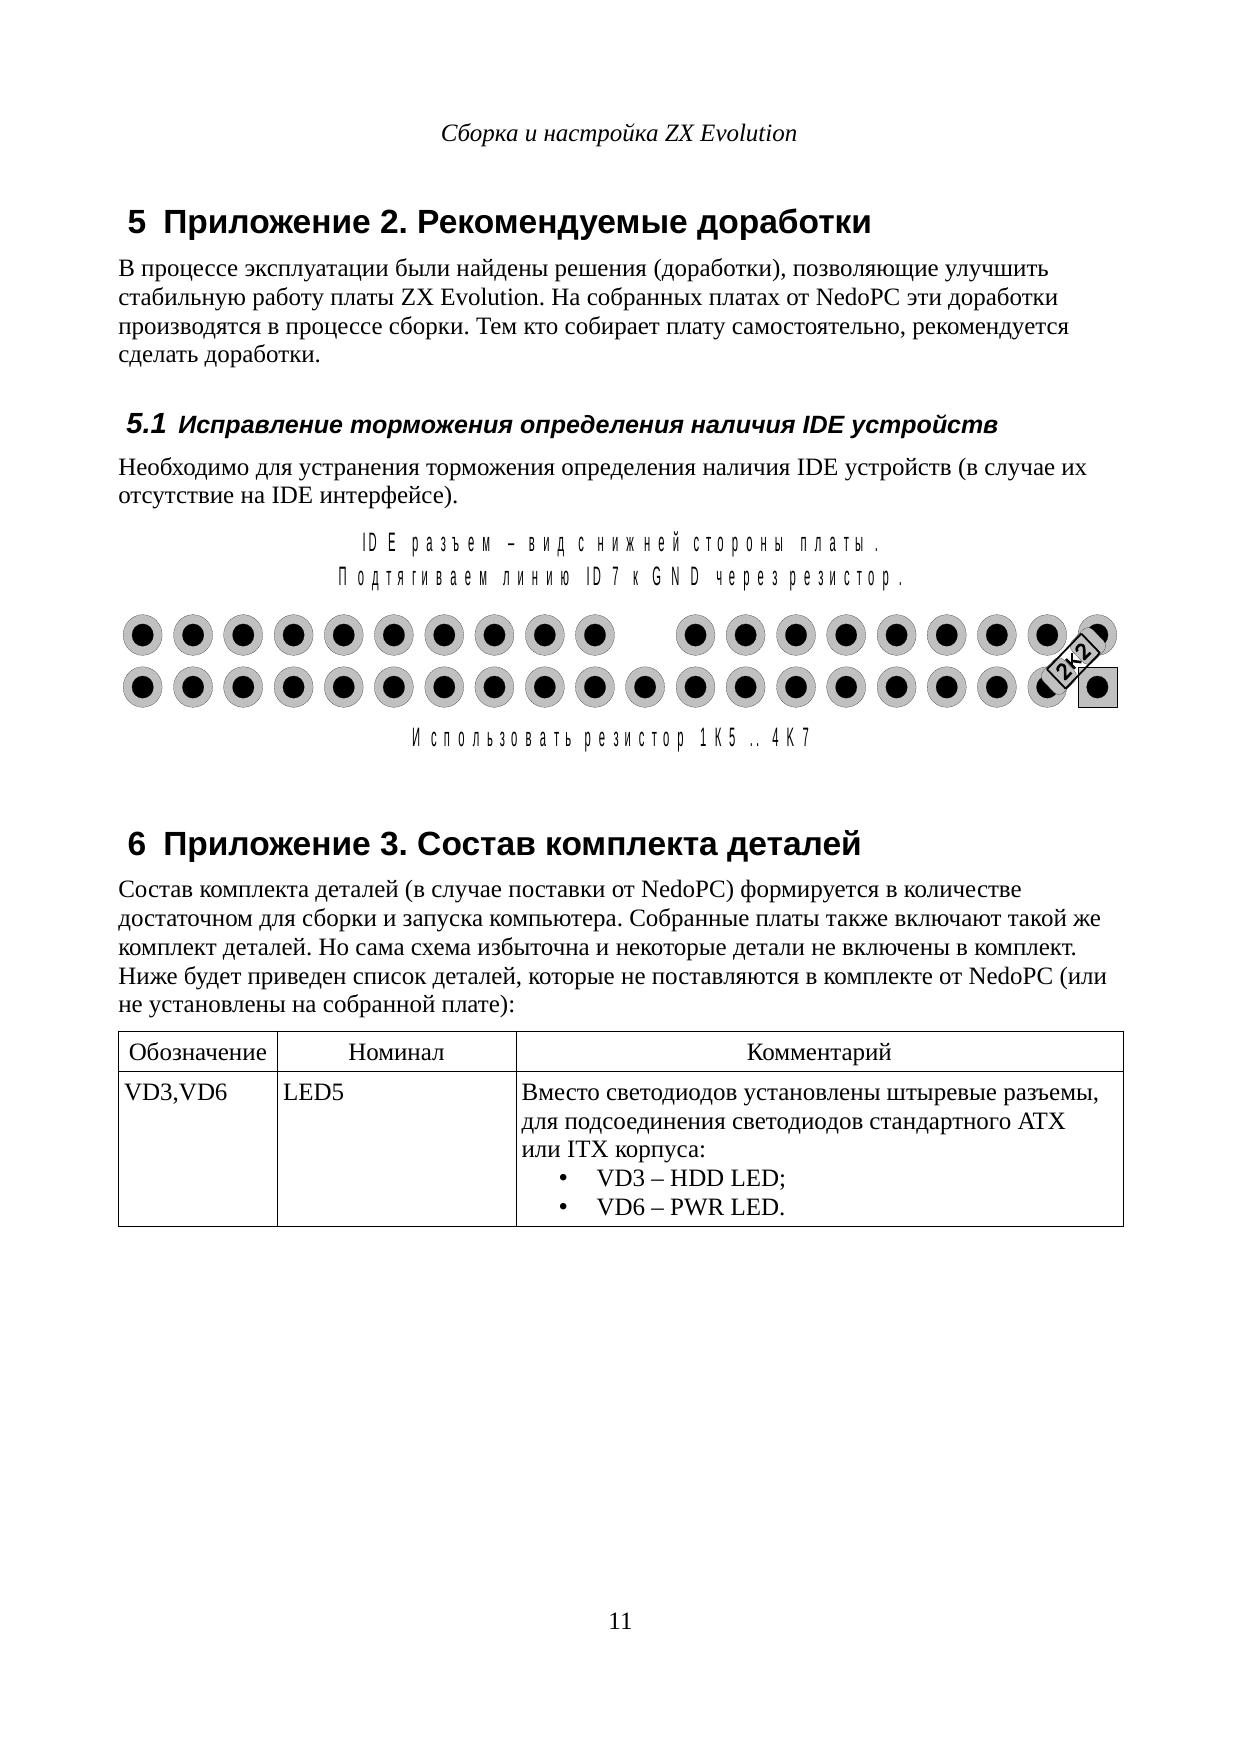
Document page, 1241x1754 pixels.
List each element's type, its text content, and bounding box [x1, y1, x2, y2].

text Состав комплекта деталей (в случае поставки от NedoPC) формируется в количестве достаточном для сборки и запуска компьютера. Собранные платы также включают такой же комплект деталей. Но сама схема избыточна и некоторые детали не включены в комплект. Ниже будет приведен список деталей, которые не поставляются в комплекте от NedoPC (или не установлены на собранной плате): [118, 874, 1122, 1018]
subtitle Исправление торможения определения наличия IDE устройств [118, 406, 1122, 439]
text Необходимо для устранения торможения определения наличия IDE устройств (в случае их отсутствие на IDE интерфейсе). [118, 452, 1122, 509]
table_cell LED5 [278, 1072, 516, 1226]
table_header Комментарий [517, 1032, 1123, 1071]
table_header Номинал [278, 1032, 516, 1071]
table_cell Вместо светодиодов установлены штыревые разъемы, для подсоединения светодиодов стандартного ATX или ITX корпуса: VD3 – HDD LED; VD6 – PWR LED. [517, 1072, 1123, 1226]
table_header Обозначение [119, 1032, 277, 1071]
subtitle Приложение 3. Состав комплекта деталей [118, 823, 1122, 862]
subtitle Приложение 2. Рекомендуемые доработки [118, 202, 1122, 241]
text В процессе эксплуатации были найдены решения (доработки), позволяющие улучшить стабильную работу платы ZX Evolution. На собранных платах от NedoPC эти доработки производятся в процессе сборки. Тем кто собирает плату самостоятельно, рекомендуется сделать доработки. [118, 253, 1122, 368]
table_cell VD3,VD6 [119, 1072, 277, 1226]
